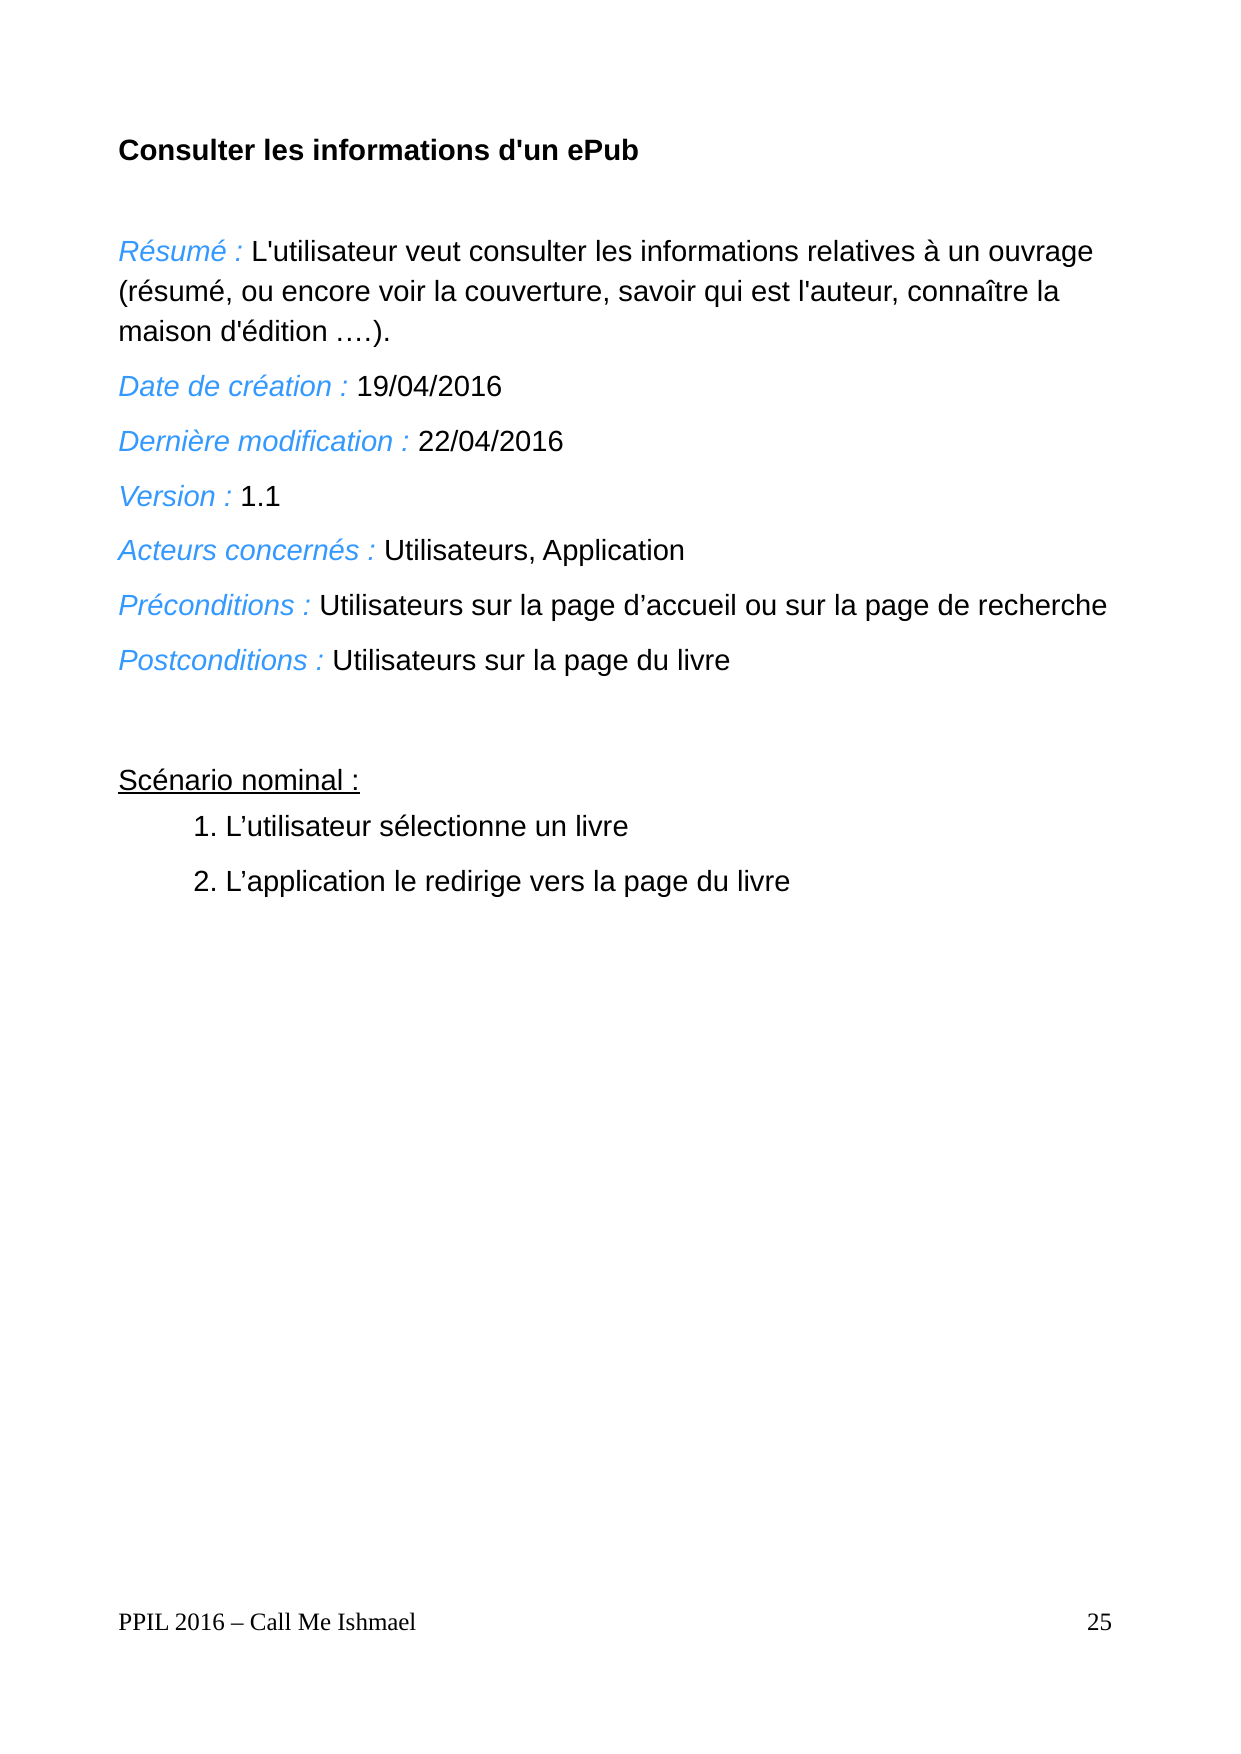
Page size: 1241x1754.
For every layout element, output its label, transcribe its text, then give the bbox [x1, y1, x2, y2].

text Résumé : L'utilisateur veut consulter les informations relatives à un ouvrage (résumé, ou encore voir la couverture, savoir qui est l'auteur, connaître la maison d'édition .…). [118, 234, 1122, 348]
text Postconditions : Utilisateurs sur la page du livre [118, 643, 1122, 676]
text Version : 1.1 [118, 478, 1122, 512]
text Dernière modification : 22/04/2016 [118, 424, 1122, 457]
text 1. L’utilisateur sélectionne un livre [118, 809, 1122, 842]
subtitle Scénario nominal : [118, 763, 1122, 796]
text Acteurs concernés : Utilisateurs, Application [118, 533, 1122, 567]
text Préconditions : Utilisateurs sur la page d’accueil ou sur la page de recherche [118, 588, 1122, 622]
text 2. L’application le redirige vers la page du livre [118, 864, 1122, 897]
subtitle Consulter les informations d'un ePub [118, 133, 1122, 166]
text Date de création : 19/04/2016 [118, 369, 1122, 402]
